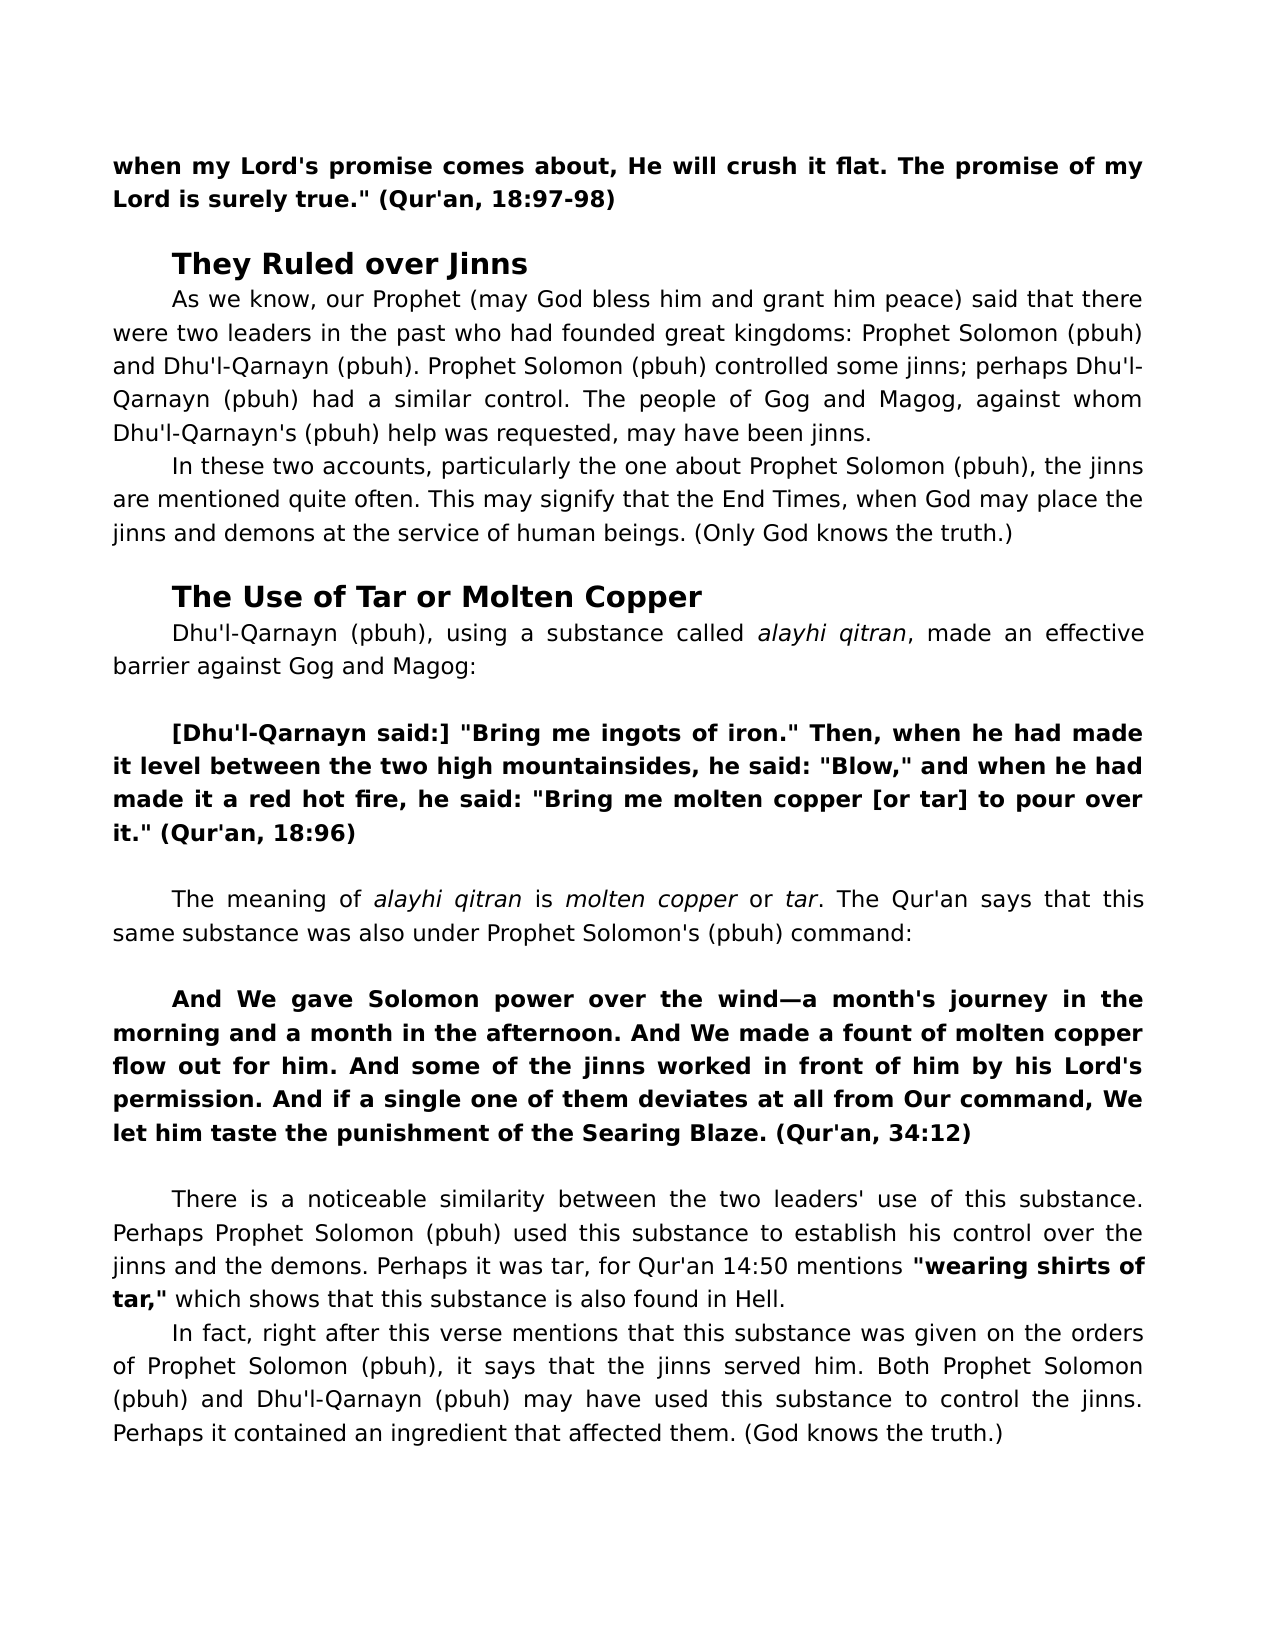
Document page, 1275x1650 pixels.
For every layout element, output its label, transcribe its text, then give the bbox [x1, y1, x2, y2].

text As we know, our Prophet (may God bless him and grant him peace) said that there were two leaders in the past who had founded great kingdoms: Prophet Solomon (pbuh) and Dhu'l-Qarnayn (pbuh). Prophet Solomon (pbuh) controlled some jinns; perhaps Dhu'l-Qarnayn (pbuh) had a similar control. The people of Gog and Magog, against whom Dhu'l-Qarnayn's (pbuh) help was requested, may have been jinns. [112, 281, 1145, 448]
text In fact, right after this verse mentions that this substance was given on the orders of Prophet Solomon (pbuh), it says that the jinns served him. Both Prophet Solomon (pbuh) and Dhu'l-Qarnayn (pbuh) may have used this substance to control the jinns. Perhaps it contained an ingredient that affected them. (God knows the truth.) [112, 1314, 1145, 1448]
text The meaning of alayhi qitran is molten copper or tar. The Qur'an says that this same substance was also under Prophet Solomon's (pbuh) command: [112, 881, 1145, 948]
text They Ruled over Jinns [112, 248, 1145, 281]
text The Use of Tar or Molten Copper [112, 581, 1145, 614]
text And We gave Solomon power over the wind—a month's journey in the morning and a month in the afternoon. And We made a fount of molten copper flow out for him. And some of the jinns worked in front of him by his Lord's permission. And if a single one of them deviates at all from Our command, We let him taste the punishment of the Searing Blaze. (Qur'an, 34:12) [112, 981, 1145, 1148]
text There is a noticeable similarity between the two leaders' use of this substance. Perhaps Prophet Solomon (pbuh) used this substance to establish his control over the jinns and the demons. Perhaps it was tar, for Qur'an 14:50 mentions "wearing shirts of tar," which shows that this substance is also found in Hell. [112, 1181, 1145, 1314]
text when my Lord's promise comes about, He will crush it flat. The promise of my Lord is surely true." (Qur'an, 18:97-98) [112, 148, 1145, 214]
text Dhu'l-Qarnayn (pbuh), using a substance called alayhi qitran, made an effective barrier against Gog and Magog: [112, 614, 1145, 681]
text [Dhu'l-Qarnayn said:] "Bring me ingots of iron." Then, when he had made it level between the two high mountainsides, he said: "Blow," and when he had made it a red hot fire, he said: "Bring me molten copper [or tar] to pour over it." (Qur'an, 18:96) [112, 714, 1145, 848]
text In these two accounts, particularly the one about Prophet Solomon (pbuh), the jinns are mentioned quite often. This may signify that the End Times, when God may place the jinns and demons at the service of human beings. (Only God knows the truth.) [112, 448, 1145, 548]
